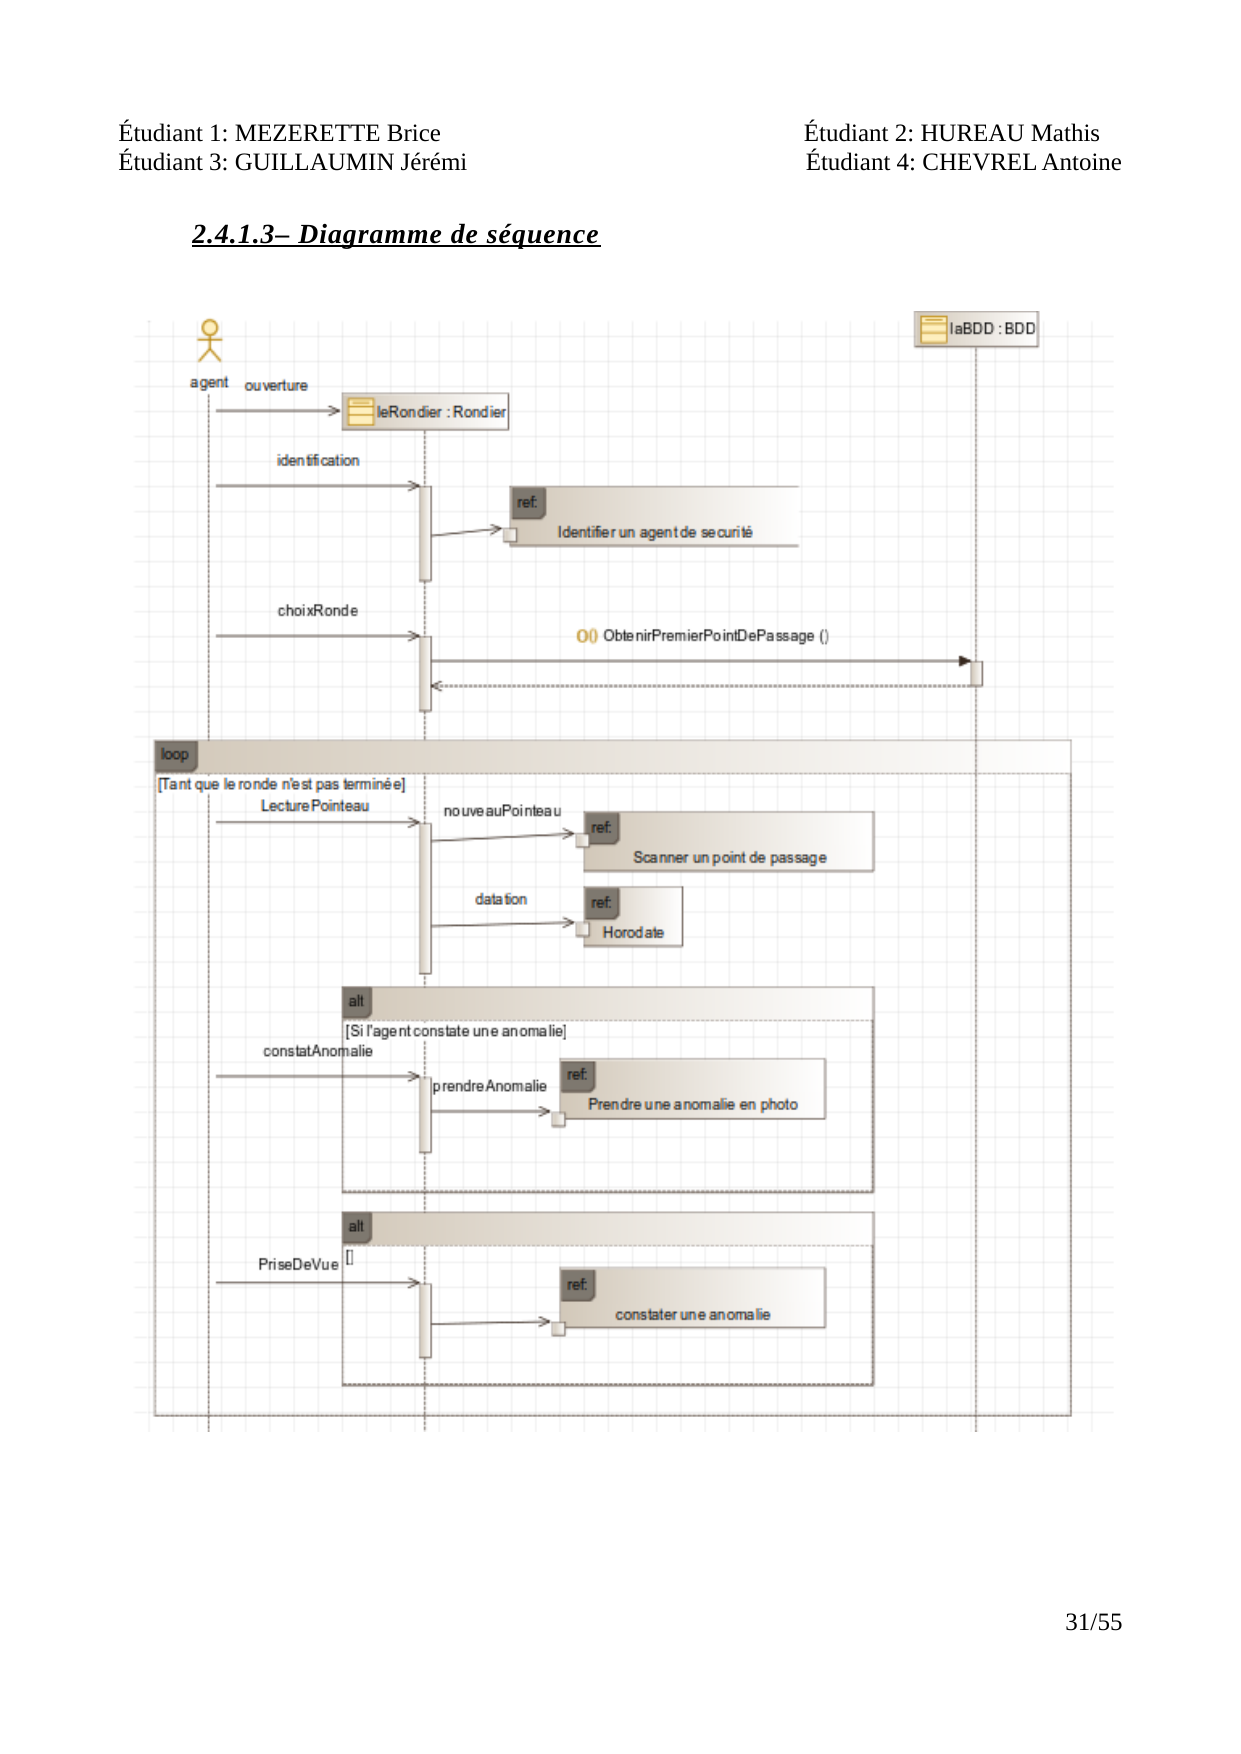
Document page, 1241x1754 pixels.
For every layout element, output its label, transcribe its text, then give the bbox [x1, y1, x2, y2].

subtitle 2.4.1.3– Diagramme de séquence [118, 218, 1122, 249]
picture [126, 311, 1114, 1432]
